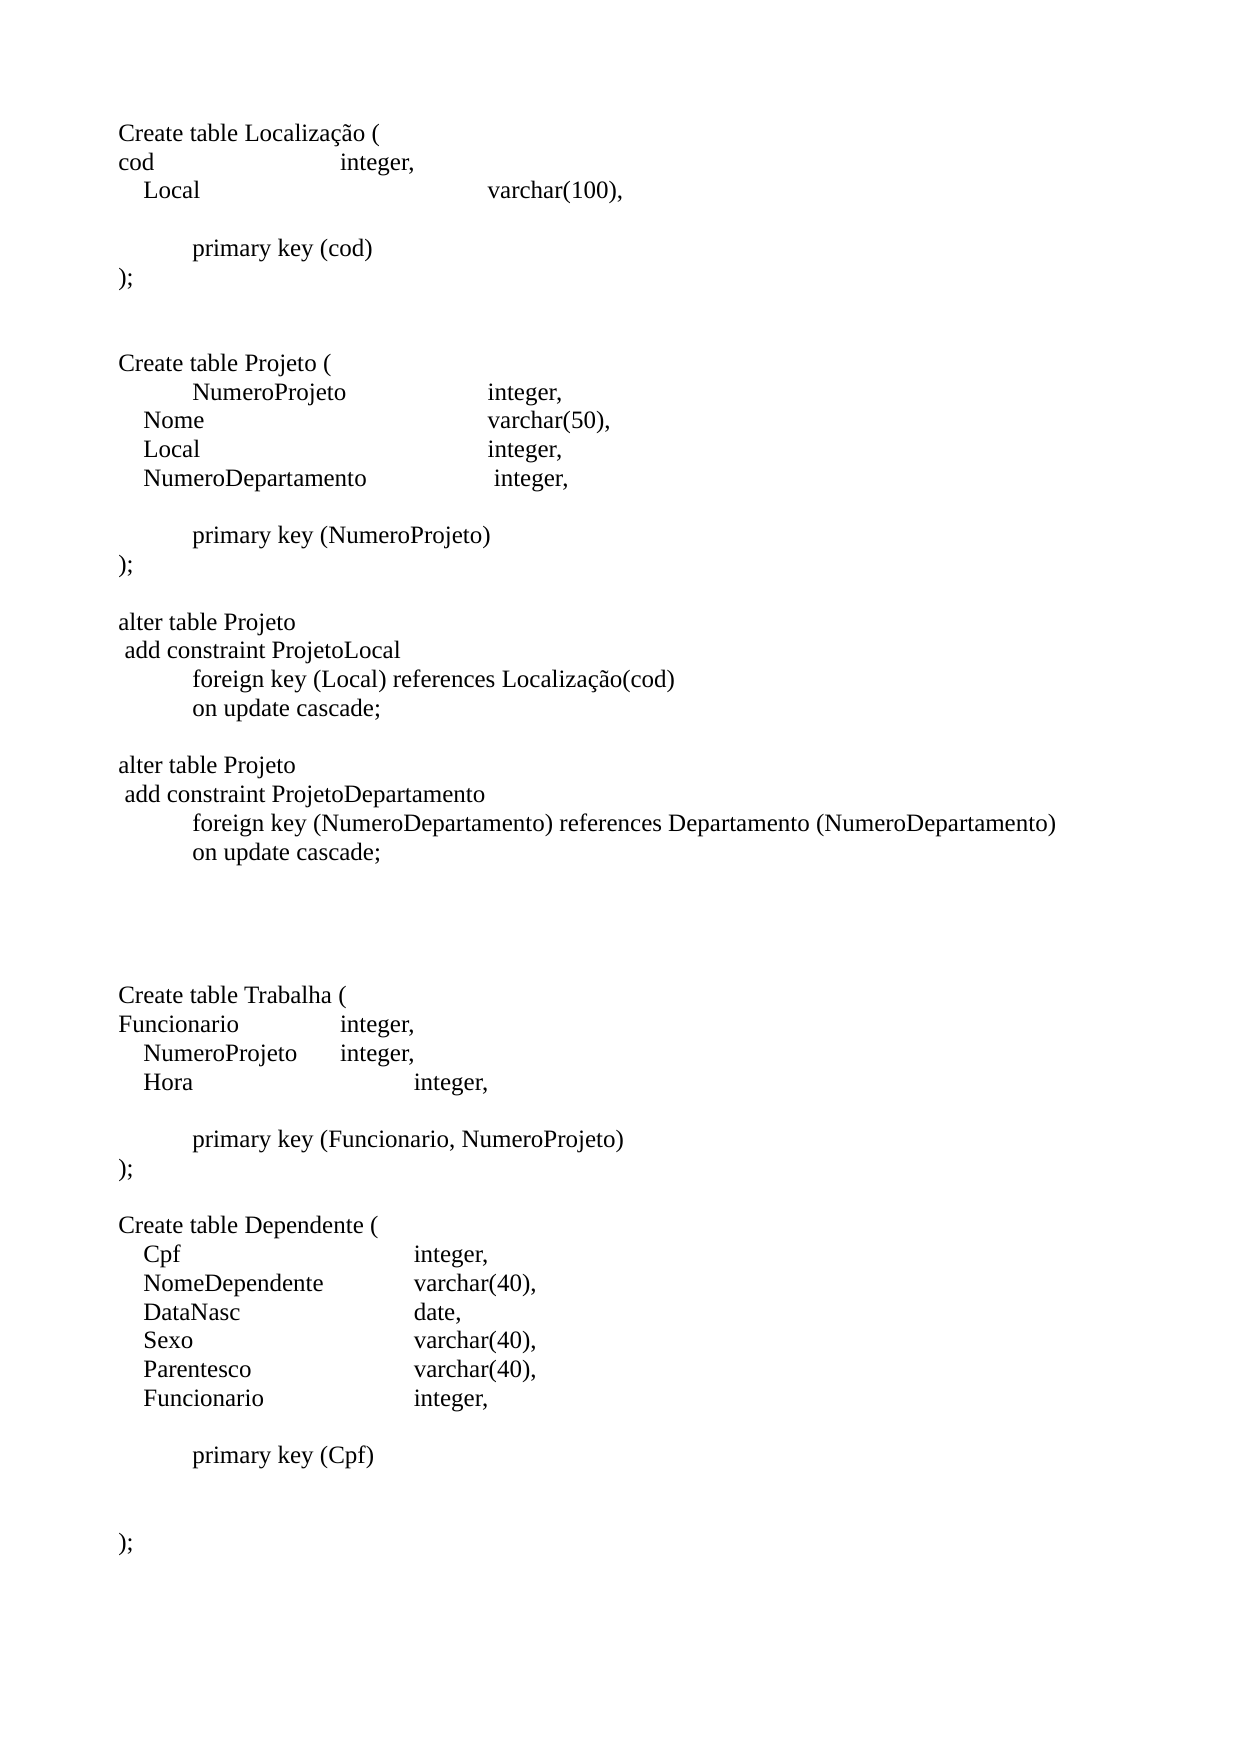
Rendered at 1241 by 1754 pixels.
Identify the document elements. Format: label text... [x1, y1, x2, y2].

text Create table Localização ( [118, 118, 1122, 147]
text Create table Trabalha ( Funcionario integer, NumeroProjeto integer, Hora integer, primary key (Funcionario, NumeroProjeto) ); [118, 952, 1122, 1211]
text Create table Dependente ( Cpf integer, NomeDependente varchar(40), DataNasc date, Sexo varchar(40), Parentesco varchar(40), Funcionario integer, primary key (Cpf) ); [118, 1211, 1122, 1556]
text cod integer, Local varchar(100), primary key (cod) ); [118, 147, 1122, 291]
text Create table Projeto ( NumeroProjeto integer, Nome varchar(50), Local integer, NumeroDepartamento integer, primary key (NumeroProjeto) ); alter table Projeto add constraint ProjetoLocal foreign key (Local) references Localização(cod) on update cascade; alter table Projeto add constraint ProjetoDepartamento foreign key (NumeroDepartamento) references Departamento (NumeroDepartamento) on update cascade; [118, 319, 1122, 894]
